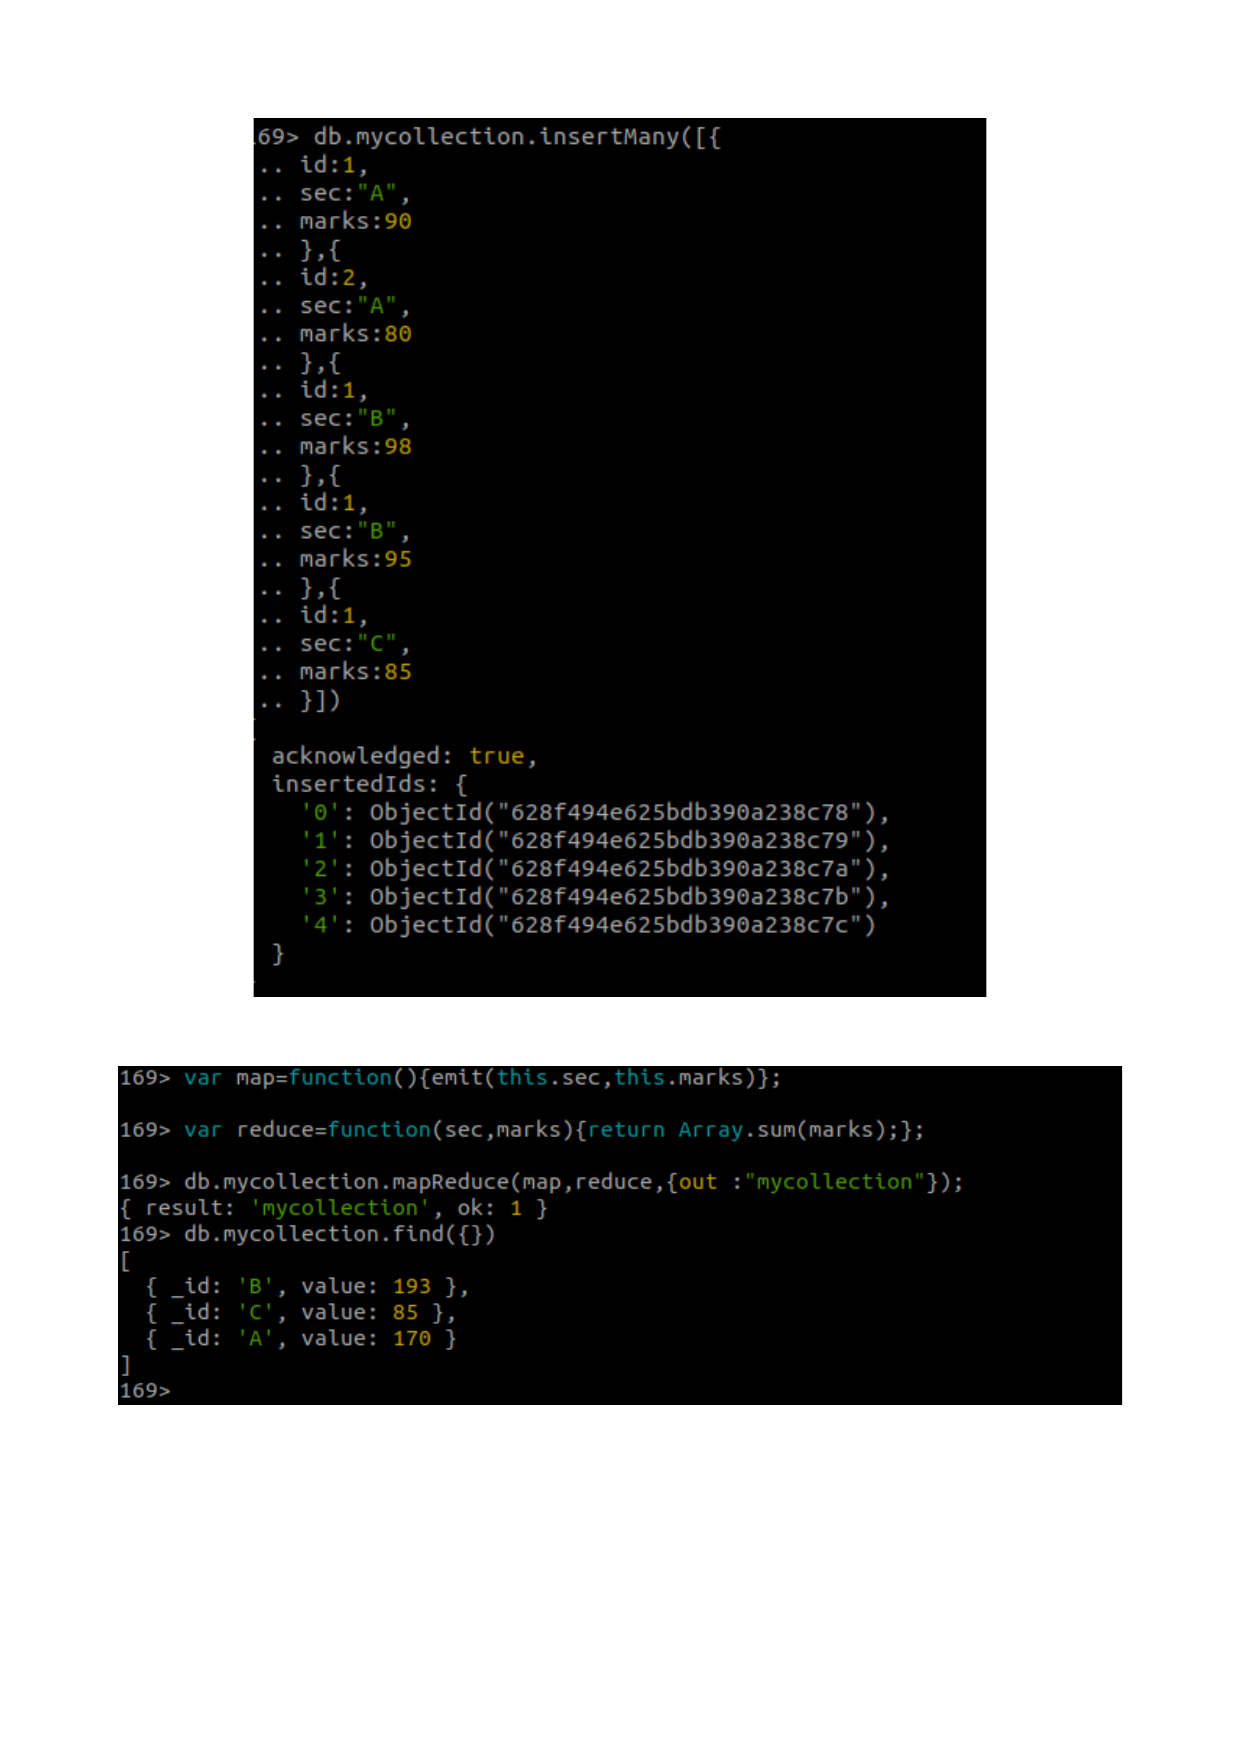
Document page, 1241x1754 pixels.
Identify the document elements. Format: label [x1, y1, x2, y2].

picture [253, 118, 987, 997]
picture [118, 1066, 1123, 1405]
